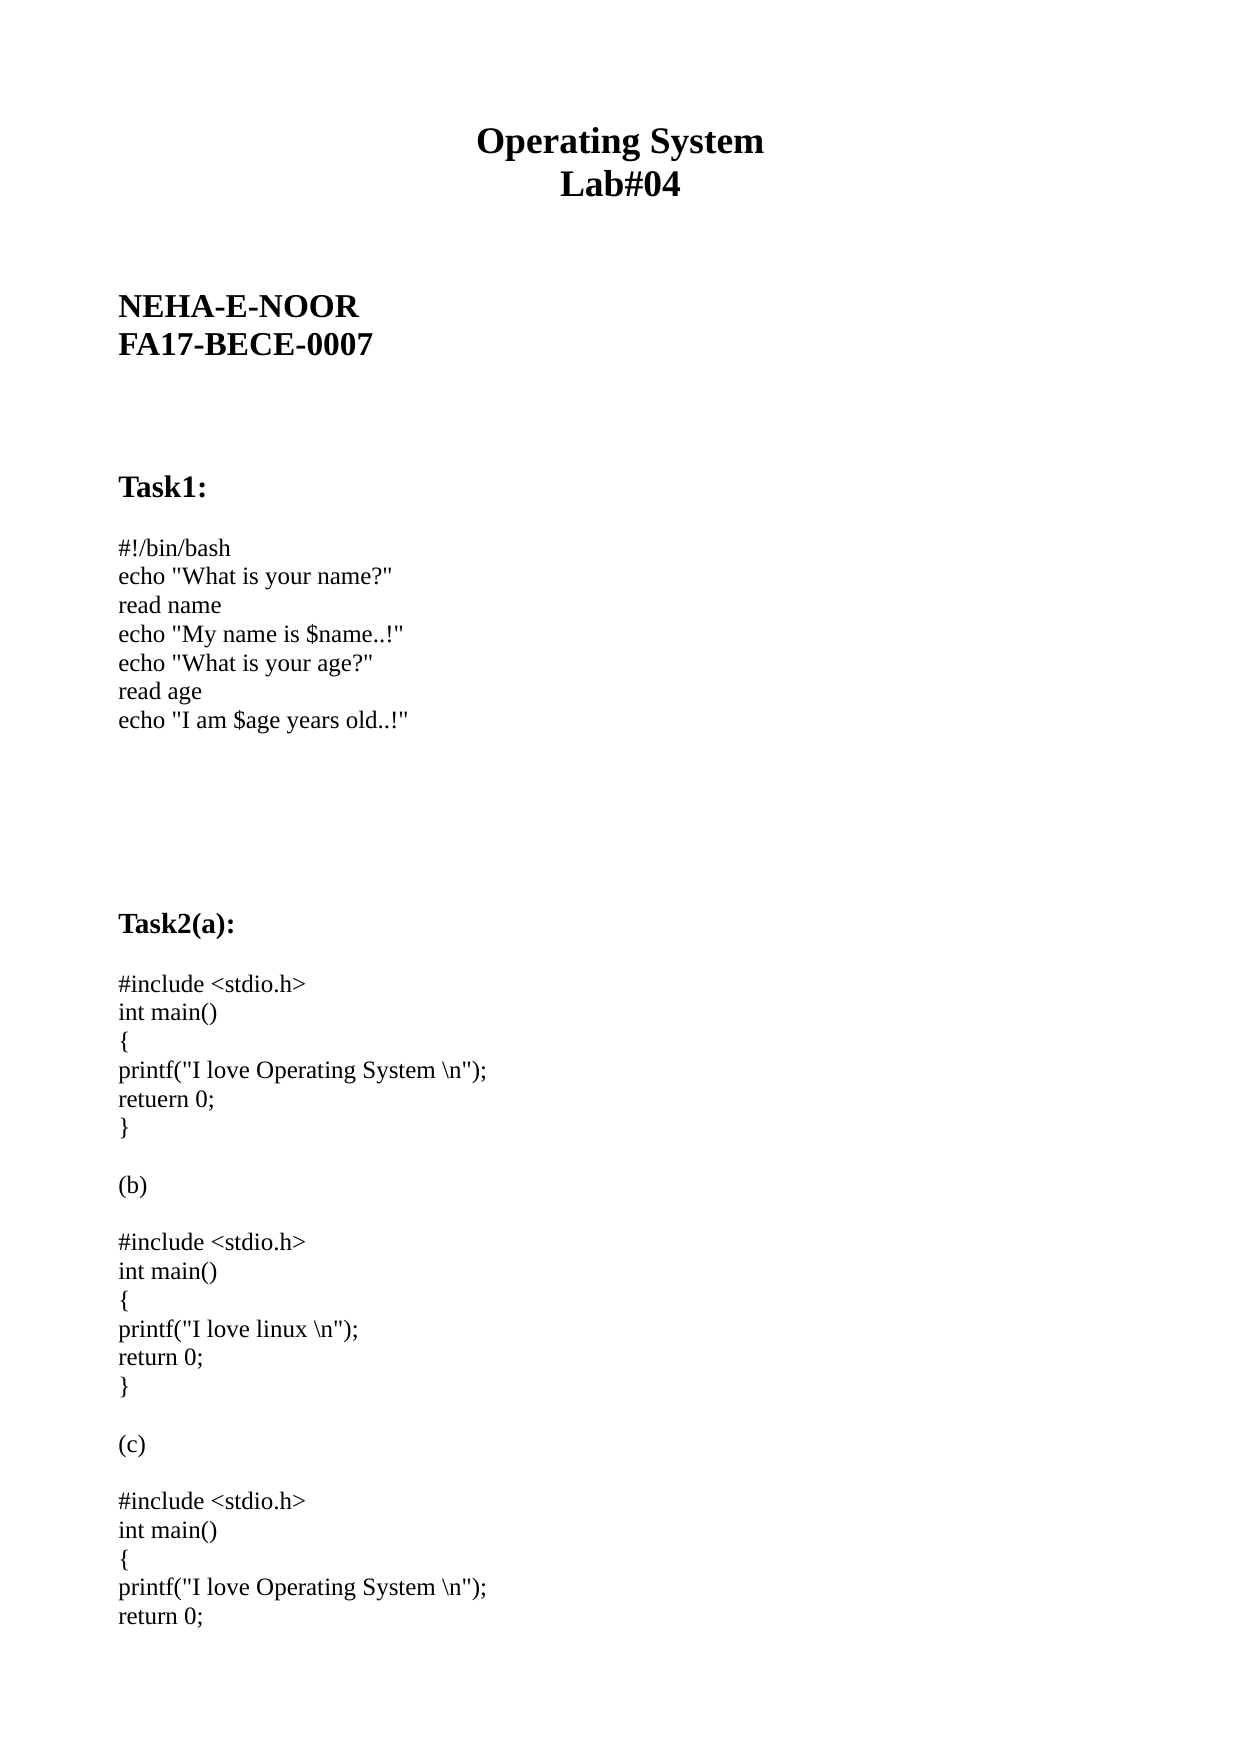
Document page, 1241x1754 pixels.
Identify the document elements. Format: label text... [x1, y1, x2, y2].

text return 0; [118, 1342, 1122, 1371]
text echo "What is your name?" [118, 561, 1122, 590]
text NEHA-E-NOOR [118, 286, 1122, 324]
text #include <stdio.h> [118, 969, 1122, 997]
text } [118, 1112, 1122, 1141]
text printf("I love linux \n"); [118, 1314, 1122, 1342]
text #include <stdio.h> [118, 1227, 1122, 1256]
text return 0; [118, 1601, 1122, 1630]
text #!/bin/bash [118, 533, 1122, 561]
text { [118, 1026, 1122, 1055]
text read name [118, 590, 1122, 619]
text printf("I love Operating System \n"); [118, 1572, 1122, 1601]
text int main() [118, 1256, 1122, 1285]
text FA17-BECE-0007 [118, 324, 1122, 362]
text printf("I love Operating System \n"); [118, 1055, 1122, 1084]
text { [118, 1544, 1122, 1572]
text echo "I am $age years old..!" [118, 705, 1122, 734]
text Task2(a): [118, 906, 1122, 940]
text echo "What is your age?" [118, 648, 1122, 676]
text #include <stdio.h> [118, 1486, 1122, 1515]
text echo "My name is $name..!" [118, 619, 1122, 648]
text int main() [118, 1515, 1122, 1544]
text Task1: [118, 468, 1122, 504]
text (c) [118, 1429, 1122, 1457]
text (b) [118, 1170, 1122, 1199]
text { [118, 1285, 1122, 1314]
text Operating System [118, 118, 1122, 161]
text retuern 0; [118, 1084, 1122, 1112]
text Lab#04 [118, 161, 1122, 204]
text } [118, 1371, 1122, 1400]
text read age [118, 676, 1122, 705]
text int main() [118, 997, 1122, 1026]
